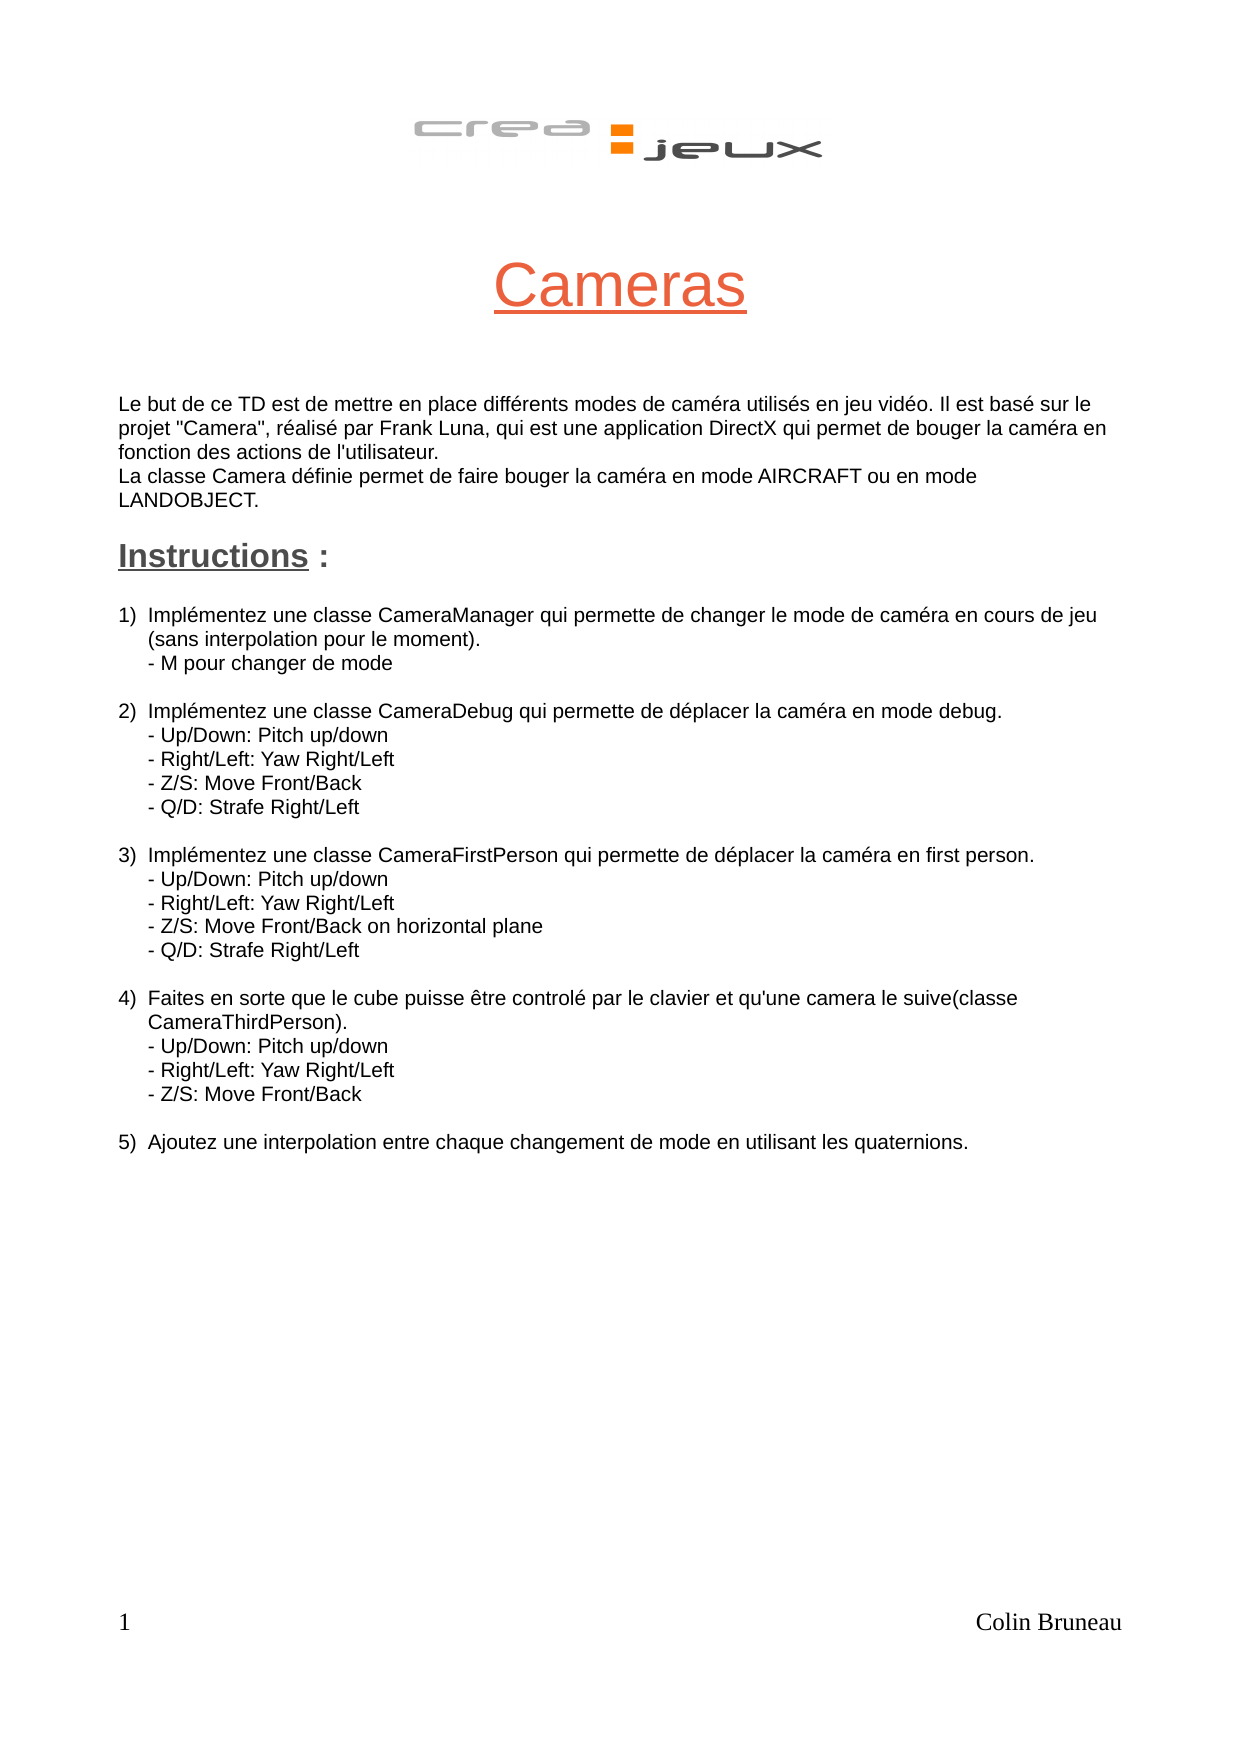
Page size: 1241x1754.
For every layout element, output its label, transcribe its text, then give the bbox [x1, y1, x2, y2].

text Le but de ce TD est de mettre en place différents modes de caméra utilisés en jeu vidéo. Il est basé sur le projet "Camera", réalisé par Frank Luna, qui est une application DirectX qui permet de bouger la caméra en fonction des actions de l'utilisateur. [118, 392, 1122, 464]
list - Q/D: Strafe Right/Left [118, 794, 1122, 818]
text Cameras [118, 248, 1122, 320]
list - Q/D: Strafe Right/Left [118, 938, 1122, 962]
list Implémentez une classe CameraDebug qui permette de déplacer la caméra en mode debug. [118, 699, 1122, 723]
list - Z/S: Move Front/Back on horizontal plane [118, 914, 1122, 938]
list - Up/Down: Pitch up/down [118, 723, 1122, 747]
list - Z/S: Move Front/Back [118, 771, 1122, 794]
list Implémentez une classe CameraManager qui permette de changer le mode de caméra en cours de jeu (sans interpolation pour le moment). [118, 603, 1122, 651]
picture [407, 118, 834, 166]
list - Right/Left: Yaw Right/Left [118, 1058, 1122, 1082]
list - Up/Down: Pitch up/down [118, 866, 1122, 890]
list - Right/Left: Yaw Right/Left [118, 890, 1122, 914]
list Ajoutez une interpolation entre chaque changement de mode en utilisant les quaternions. [118, 1130, 1122, 1154]
list Implémentez une classe CameraFirstPerson qui permette de déplacer la caméra en first person. [118, 842, 1122, 866]
list Faites en sorte que le cube puisse être controlé par le clavier et qu'une camera le suive(classe CameraThirdPerson). [118, 986, 1122, 1034]
list - Z/S: Move Front/Back [118, 1082, 1122, 1106]
list - Right/Left: Yaw Right/Left [118, 747, 1122, 771]
list - Up/Down: Pitch up/down [118, 1034, 1122, 1058]
list - M pour changer de mode [118, 651, 1122, 675]
text Instructions : [118, 536, 1122, 574]
text La classe Camera définie permet de faire bouger la caméra en mode AIRCRAFT ou en mode LANDOBJECT. [118, 464, 1122, 512]
